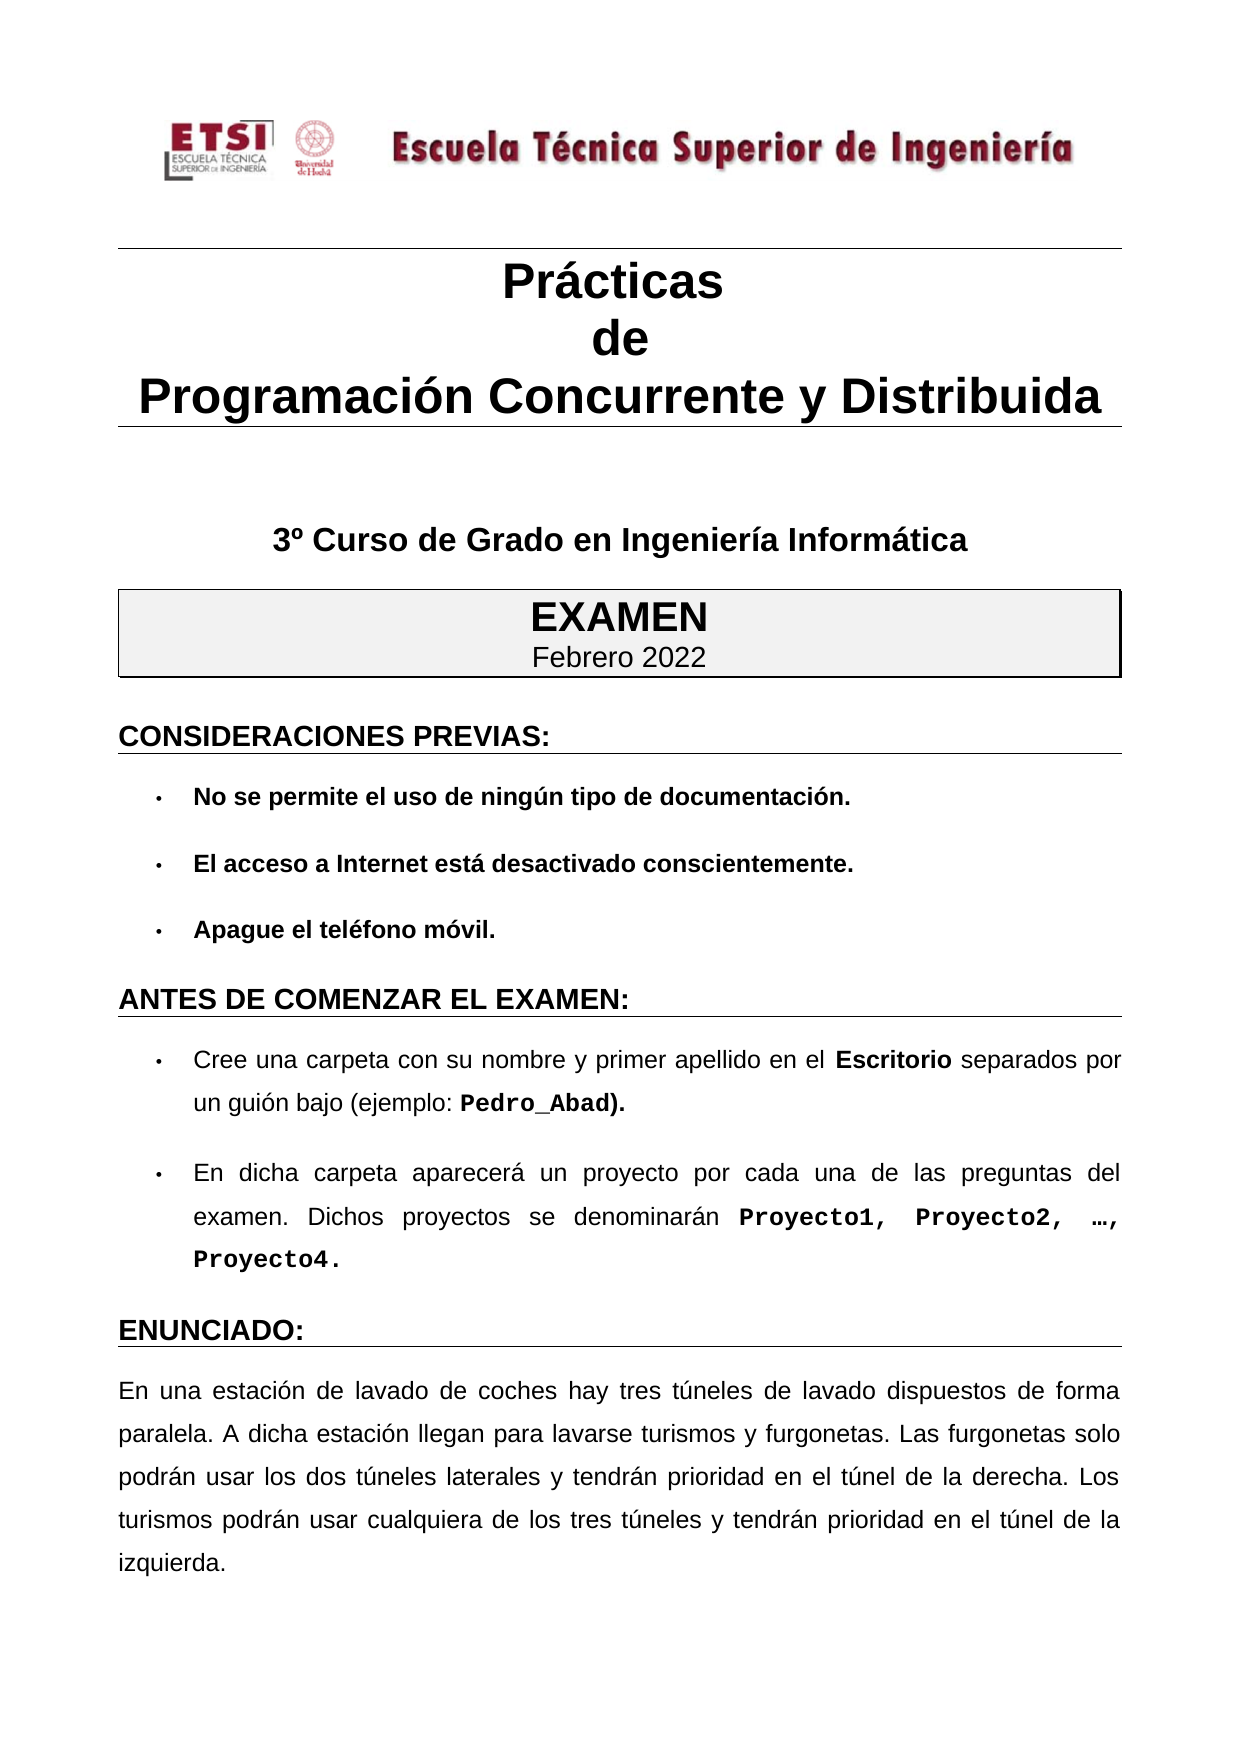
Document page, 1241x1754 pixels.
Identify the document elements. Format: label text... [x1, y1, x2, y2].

subtitle Consideraciones previas: [118, 719, 1122, 753]
list Apague el teléfono móvil. [156, 916, 1122, 944]
list En dicha carpeta aparecerá un proyecto por cada una de las preguntas del examen. Dichos proyectos se denominarán Proyecto1, Proyecto2, …, Proyecto4. [156, 1158, 1122, 1275]
text Prácticas [118, 249, 1122, 309]
text de [118, 309, 1122, 366]
picture [162, 118, 1078, 181]
subtitle Antes de comenzar el examen: [118, 982, 1122, 1016]
text 3º Curso de Grado en Ingeniería Informática [118, 520, 1122, 558]
list El acceso a Internet está desactivado conscientemente. [156, 849, 1122, 878]
list Cree una carpeta con su nombre y primer apellido en el Escritorio separados por un guión bajo (ejemplo: Pedro_Abad). [156, 1045, 1122, 1119]
text Febrero 2022 [119, 637, 1119, 676]
subtitle Enunciado: [118, 1313, 1122, 1346]
text Programación Concurrente y Distribuida [118, 366, 1122, 426]
list No se permite el uso de ningún tipo de documentación. [156, 782, 1122, 811]
text En una estación de lavado de coches hay tres túneles de lavado dispuestos de forma paralela. A dicha estación llegan para lavarse turismos y furgonetas. Las furgonetas solo podrán usar los dos túneles laterales y tendrán prioridad en el túnel de la derecha. Los turismos podrán usar cualquiera de los tres túneles y tendrán prioridad en el túnel de la izquierda. [118, 1376, 1122, 1577]
text EXAMEN [119, 590, 1119, 637]
